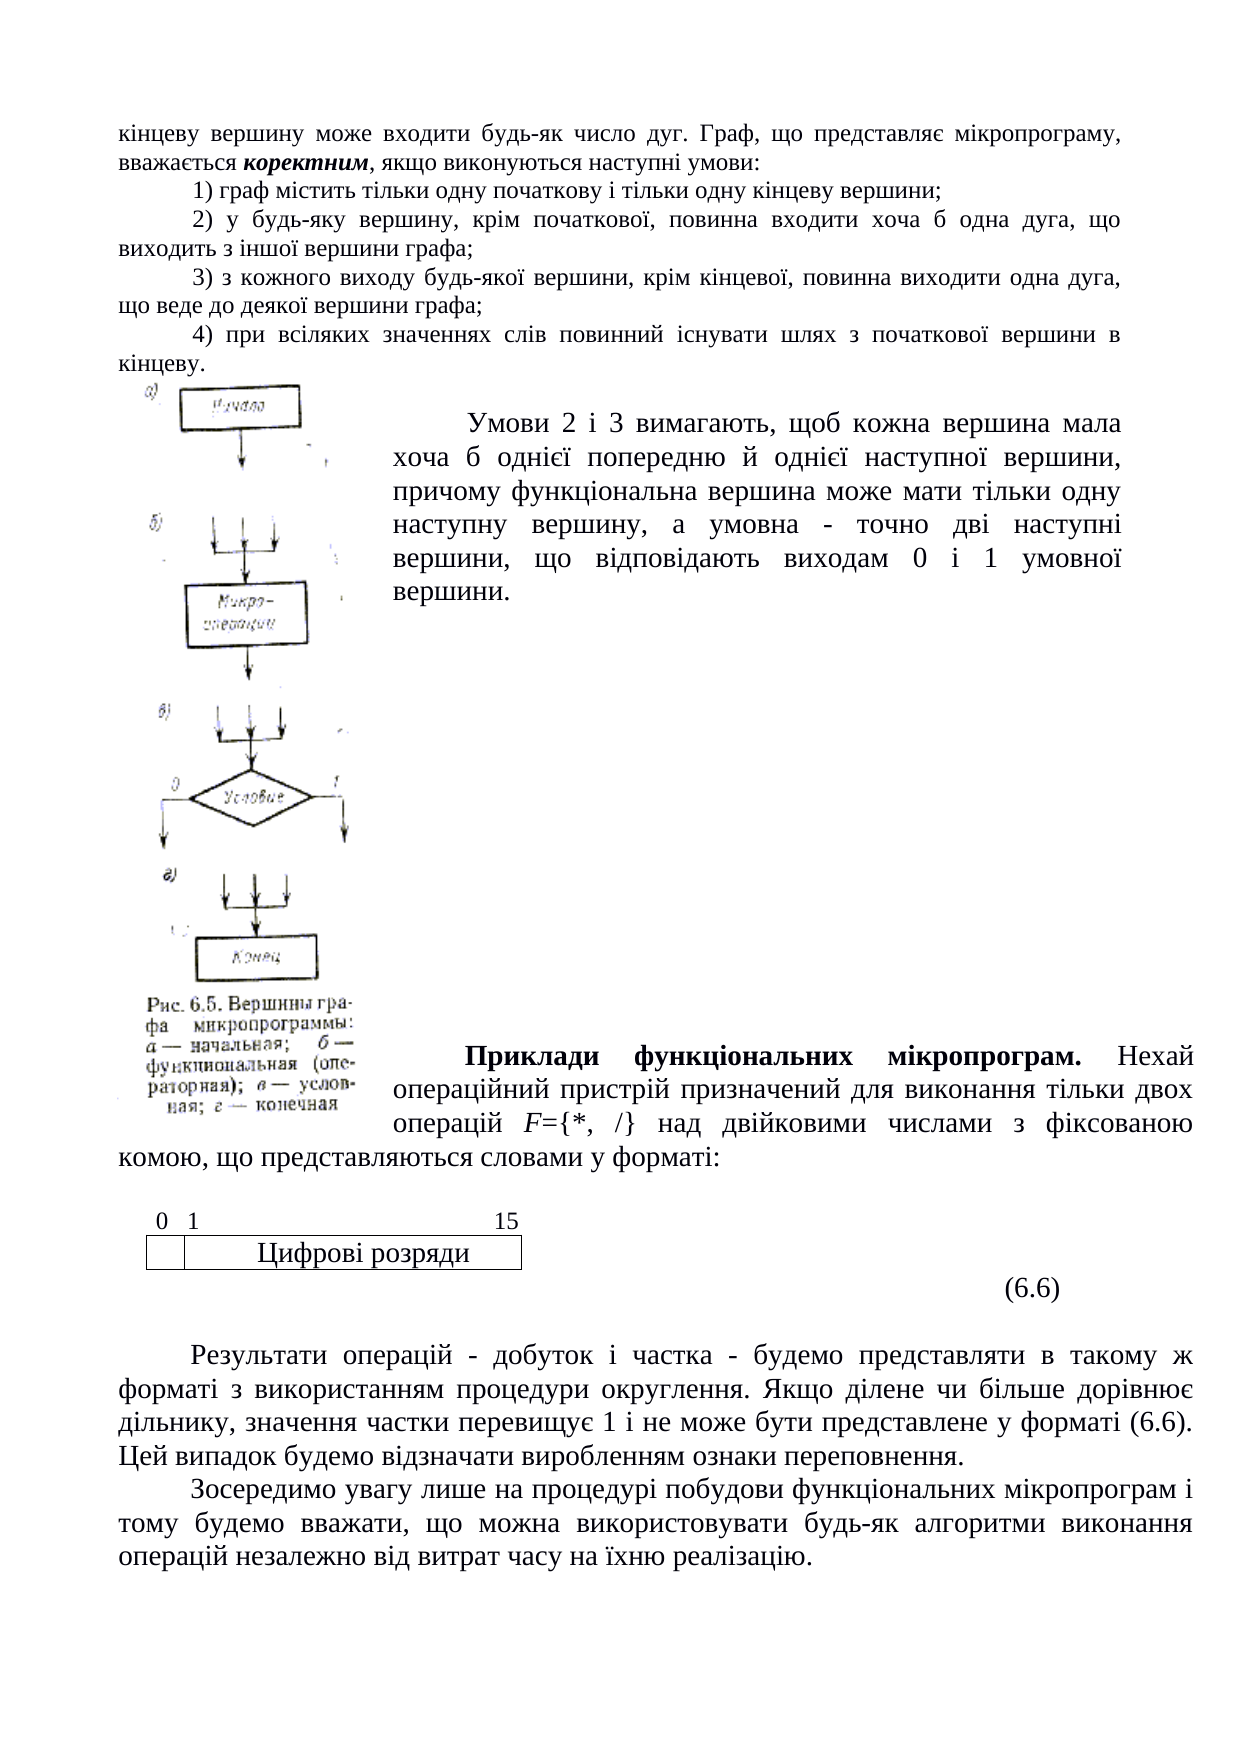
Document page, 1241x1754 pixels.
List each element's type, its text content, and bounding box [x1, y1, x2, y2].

text кінцеву вершину може входити будь-як число дуг. Граф, що представляє мікропрограму, вважається коректним, якщо виконуються наступні умови: [118, 118, 1122, 176]
text Умови 2 і 3 вимагають, щоб кожна вершина мала хоча б однієї попередню й однієї наступної вершини, причому функціональна вершина може мати тільки одну наступну вершину, а умовна - точно дві наступні вершини, що відповідають виходам 0 і 1 умовної вершини. [374, 406, 1122, 607]
text (6.6) [118, 1270, 1194, 1304]
text 1) граф містить тільки одну початкову і тільки одну кінцеву вершини; [118, 176, 1122, 204]
text 3) з кожного виходу будь-якої вершини, крім кінцевої, повинна виходити одна дуга, що веде до деякої вершини графа; [118, 262, 1122, 319]
text 4) при всіляких значеннях слів повинний існувати шлях з початкової вершини в кінцеву. [118, 319, 1122, 377]
text 2) у будь-яку вершину, крім початкової, повинна входити хоча б одна дуга, що виходить з іншої вершини графа; [118, 204, 1122, 262]
table_header [147, 1236, 184, 1269]
text 0 1 15 [118, 1206, 1194, 1234]
table_header Цифрові розряди [185, 1236, 521, 1269]
picture [117, 377, 374, 1123]
text Результати операцій - добуток і частка - будемо представляти в такому ж форматі з використанням процедури округлення. Якщо ділене чи більше дорівнює дільнику, значення частки перевищує 1 і не може бути представлене у форматі (6.6). Цей випадок будемо відзначати виробленням ознаки переповнення. [118, 1337, 1194, 1471]
text Зосередимо увагу лише на процедурі побудови функціональних мікропрограм і тому будемо вважати, що можна використовувати будь-як алгоритми виконання операцій незалежно від витрат часу на їхню реалізацію. [118, 1471, 1194, 1572]
text Приклади функціональних мікропрограм. Нехай операційний пристрій призначений для виконання тільки двох операцій F={*, /} над двійковими числами з фіксованою комою, що представляються словами у форматі: [118, 1038, 1194, 1172]
